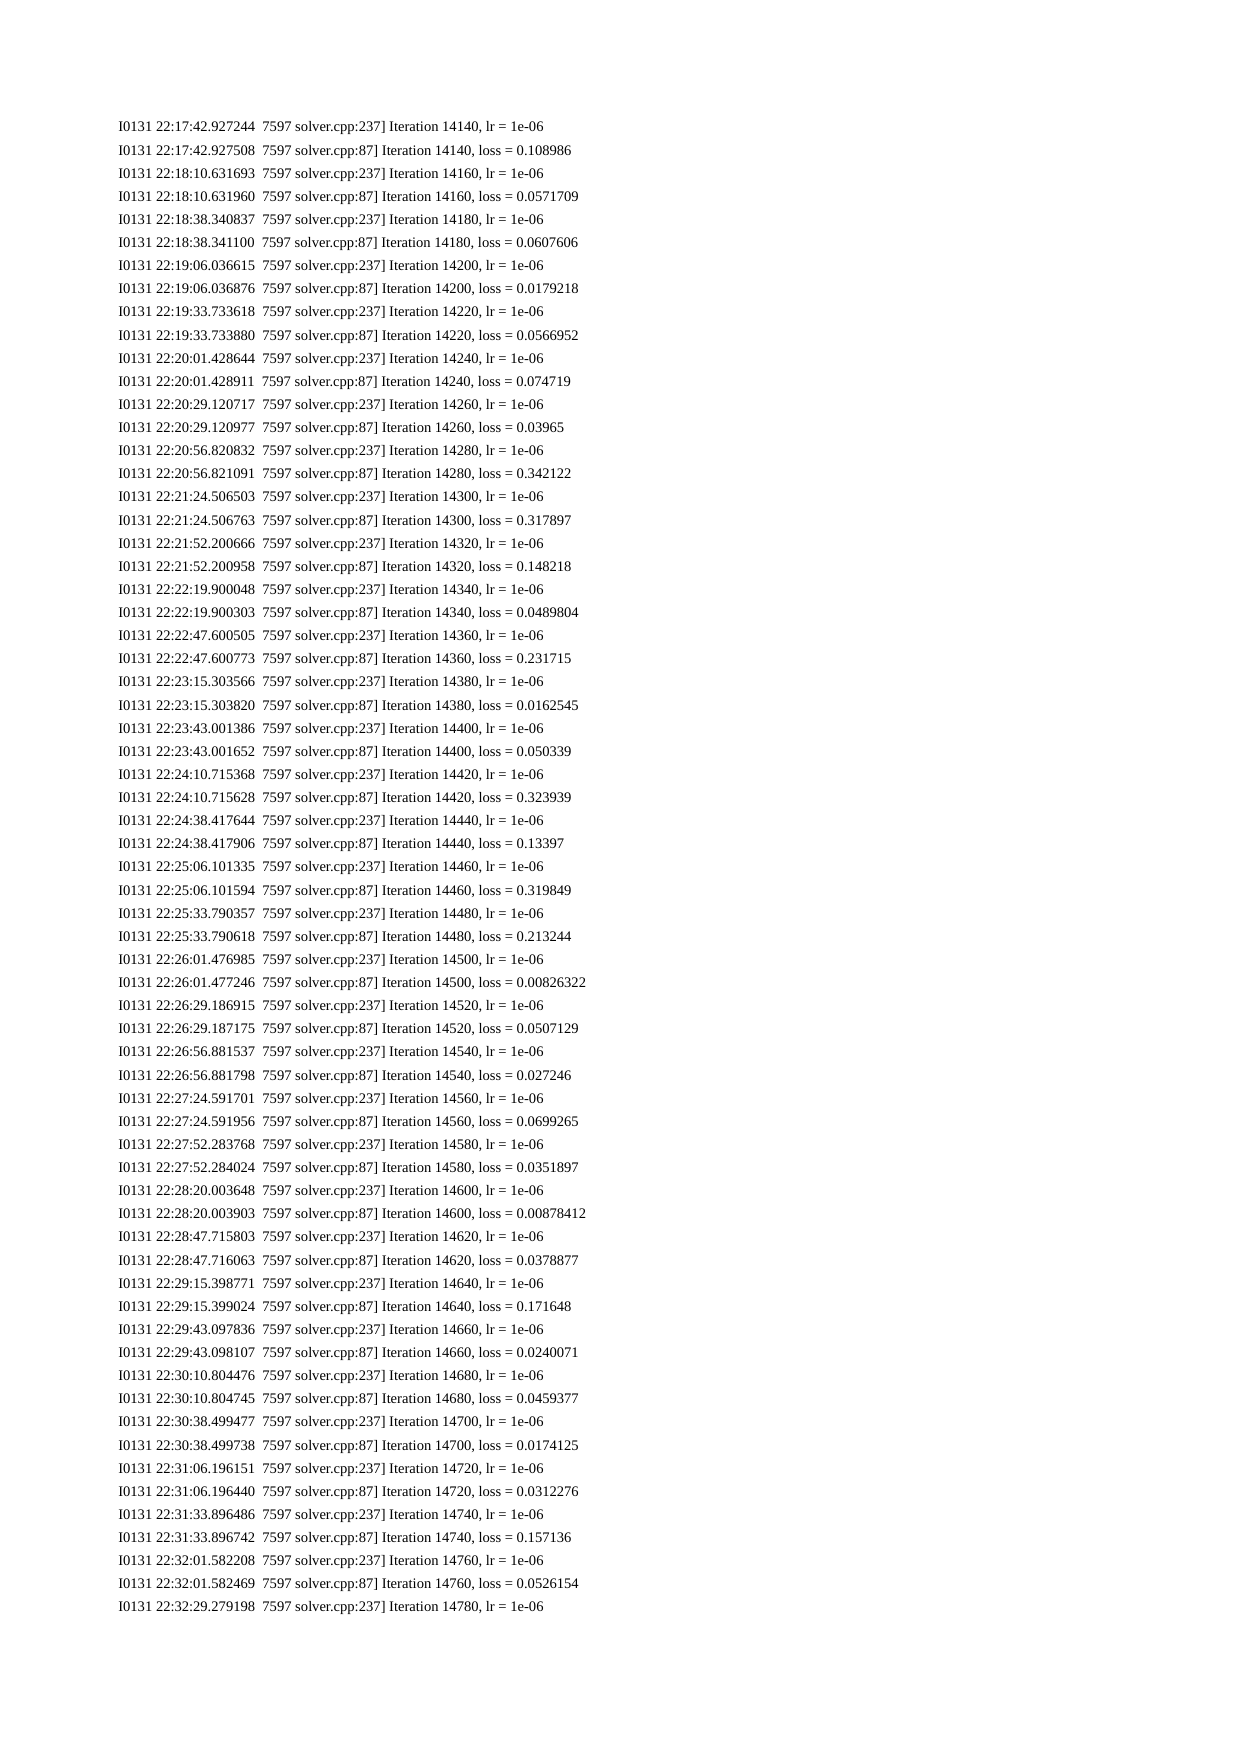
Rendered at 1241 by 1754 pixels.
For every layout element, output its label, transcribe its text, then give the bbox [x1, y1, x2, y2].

text I0131 22:22:19.900048 7597 solver.cpp:237] Iteration 14340, lr = 1e-06 [118, 581, 1122, 597]
text I0131 22:31:33.896486 7597 solver.cpp:237] Iteration 14740, lr = 1e-06 [118, 1506, 1122, 1522]
text I0131 22:29:43.098107 7597 solver.cpp:87] Iteration 14660, loss = 0.0240071 [118, 1344, 1122, 1361]
text I0131 22:27:24.591701 7597 solver.cpp:237] Iteration 14560, lr = 1e-06 [118, 1089, 1122, 1106]
text I0131 22:28:47.716063 7597 solver.cpp:87] Iteration 14620, loss = 0.0378877 [118, 1251, 1122, 1268]
text I0131 22:20:29.120717 7597 solver.cpp:237] Iteration 14260, lr = 1e-06 [118, 396, 1122, 412]
text I0131 22:32:01.582208 7597 solver.cpp:237] Iteration 14760, lr = 1e-06 [118, 1552, 1122, 1569]
text I0131 22:32:29.279198 7597 solver.cpp:237] Iteration 14780, lr = 1e-06 [118, 1598, 1122, 1615]
text I0131 22:25:06.101335 7597 solver.cpp:237] Iteration 14460, lr = 1e-06 [118, 858, 1122, 875]
text I0131 22:30:10.804476 7597 solver.cpp:237] Iteration 14680, lr = 1e-06 [118, 1367, 1122, 1384]
text I0131 22:26:01.477246 7597 solver.cpp:87] Iteration 14500, loss = 0.00826322 [118, 974, 1122, 991]
text I0131 22:28:47.715803 7597 solver.cpp:237] Iteration 14620, lr = 1e-06 [118, 1228, 1122, 1245]
text I0131 22:31:06.196151 7597 solver.cpp:237] Iteration 14720, lr = 1e-06 [118, 1459, 1122, 1476]
text I0131 22:23:15.303820 7597 solver.cpp:87] Iteration 14380, loss = 0.0162545 [118, 696, 1122, 713]
text I0131 22:22:19.900303 7597 solver.cpp:87] Iteration 14340, loss = 0.0489804 [118, 604, 1122, 621]
text I0131 22:26:29.186915 7597 solver.cpp:237] Iteration 14520, lr = 1e-06 [118, 997, 1122, 1014]
text I0131 22:25:33.790357 7597 solver.cpp:237] Iteration 14480, lr = 1e-06 [118, 904, 1122, 921]
text I0131 22:25:06.101594 7597 solver.cpp:87] Iteration 14460, loss = 0.319849 [118, 881, 1122, 898]
text I0131 22:17:42.927244 7597 solver.cpp:237] Iteration 14140, lr = 1e-06 [118, 118, 1122, 135]
text I0131 22:19:06.036615 7597 solver.cpp:237] Iteration 14200, lr = 1e-06 [118, 257, 1122, 274]
text I0131 22:20:56.820832 7597 solver.cpp:237] Iteration 14280, lr = 1e-06 [118, 442, 1122, 459]
text I0131 22:22:47.600505 7597 solver.cpp:237] Iteration 14360, lr = 1e-06 [118, 627, 1122, 644]
text I0131 22:18:10.631693 7597 solver.cpp:237] Iteration 14160, lr = 1e-06 [118, 164, 1122, 181]
text I0131 22:22:47.600773 7597 solver.cpp:87] Iteration 14360, loss = 0.231715 [118, 650, 1122, 667]
text I0131 22:28:20.003903 7597 solver.cpp:87] Iteration 14600, loss = 0.00878412 [118, 1205, 1122, 1222]
text I0131 22:29:15.399024 7597 solver.cpp:87] Iteration 14640, loss = 0.171648 [118, 1297, 1122, 1314]
text I0131 22:19:33.733880 7597 solver.cpp:87] Iteration 14220, loss = 0.0566952 [118, 326, 1122, 343]
text I0131 22:24:10.715368 7597 solver.cpp:237] Iteration 14420, lr = 1e-06 [118, 766, 1122, 782]
text I0131 22:20:56.821091 7597 solver.cpp:87] Iteration 14280, loss = 0.342122 [118, 465, 1122, 482]
text I0131 22:28:20.003648 7597 solver.cpp:237] Iteration 14600, lr = 1e-06 [118, 1182, 1122, 1199]
text I0131 22:18:38.341100 7597 solver.cpp:87] Iteration 14180, loss = 0.0607606 [118, 234, 1122, 251]
text I0131 22:29:15.398771 7597 solver.cpp:237] Iteration 14640, lr = 1e-06 [118, 1274, 1122, 1291]
text I0131 22:19:33.733618 7597 solver.cpp:237] Iteration 14220, lr = 1e-06 [118, 303, 1122, 320]
text I0131 22:29:43.097836 7597 solver.cpp:237] Iteration 14660, lr = 1e-06 [118, 1321, 1122, 1337]
text I0131 22:24:38.417906 7597 solver.cpp:87] Iteration 14440, loss = 0.13397 [118, 835, 1122, 852]
text I0131 22:25:33.790618 7597 solver.cpp:87] Iteration 14480, loss = 0.213244 [118, 927, 1122, 944]
text I0131 22:27:52.283768 7597 solver.cpp:237] Iteration 14580, lr = 1e-06 [118, 1136, 1122, 1152]
text I0131 22:30:10.804745 7597 solver.cpp:87] Iteration 14680, loss = 0.0459377 [118, 1390, 1122, 1407]
text I0131 22:18:38.340837 7597 solver.cpp:237] Iteration 14180, lr = 1e-06 [118, 211, 1122, 227]
text I0131 22:26:56.881537 7597 solver.cpp:237] Iteration 14540, lr = 1e-06 [118, 1043, 1122, 1060]
text I0131 22:27:24.591956 7597 solver.cpp:87] Iteration 14560, loss = 0.0699265 [118, 1112, 1122, 1129]
text I0131 22:23:15.303566 7597 solver.cpp:237] Iteration 14380, lr = 1e-06 [118, 673, 1122, 690]
text I0131 22:21:52.200958 7597 solver.cpp:87] Iteration 14320, loss = 0.148218 [118, 557, 1122, 574]
text I0131 22:30:38.499738 7597 solver.cpp:87] Iteration 14700, loss = 0.0174125 [118, 1436, 1122, 1453]
text I0131 22:23:43.001386 7597 solver.cpp:237] Iteration 14400, lr = 1e-06 [118, 719, 1122, 736]
text I0131 22:26:56.881798 7597 solver.cpp:87] Iteration 14540, loss = 0.027246 [118, 1066, 1122, 1083]
text I0131 22:21:52.200666 7597 solver.cpp:237] Iteration 14320, lr = 1e-06 [118, 534, 1122, 551]
text I0131 22:20:01.428911 7597 solver.cpp:87] Iteration 14240, loss = 0.074719 [118, 372, 1122, 389]
text I0131 22:20:29.120977 7597 solver.cpp:87] Iteration 14260, loss = 0.03965 [118, 419, 1122, 436]
text I0131 22:31:06.196440 7597 solver.cpp:87] Iteration 14720, loss = 0.0312276 [118, 1482, 1122, 1499]
text I0131 22:30:38.499477 7597 solver.cpp:237] Iteration 14700, lr = 1e-06 [118, 1413, 1122, 1430]
text I0131 22:26:01.476985 7597 solver.cpp:237] Iteration 14500, lr = 1e-06 [118, 951, 1122, 967]
text I0131 22:17:42.927508 7597 solver.cpp:87] Iteration 14140, loss = 0.108986 [118, 141, 1122, 158]
text I0131 22:19:06.036876 7597 solver.cpp:87] Iteration 14200, loss = 0.0179218 [118, 280, 1122, 297]
text I0131 22:26:29.187175 7597 solver.cpp:87] Iteration 14520, loss = 0.0507129 [118, 1020, 1122, 1037]
text I0131 22:21:24.506503 7597 solver.cpp:237] Iteration 14300, lr = 1e-06 [118, 488, 1122, 505]
text I0131 22:18:10.631960 7597 solver.cpp:87] Iteration 14160, loss = 0.0571709 [118, 187, 1122, 204]
text I0131 22:24:38.417644 7597 solver.cpp:237] Iteration 14440, lr = 1e-06 [118, 812, 1122, 829]
text I0131 22:24:10.715628 7597 solver.cpp:87] Iteration 14420, loss = 0.323939 [118, 789, 1122, 806]
text I0131 22:31:33.896742 7597 solver.cpp:87] Iteration 14740, loss = 0.157136 [118, 1529, 1122, 1546]
text I0131 22:23:43.001652 7597 solver.cpp:87] Iteration 14400, loss = 0.050339 [118, 742, 1122, 759]
text I0131 22:27:52.284024 7597 solver.cpp:87] Iteration 14580, loss = 0.0351897 [118, 1159, 1122, 1176]
text I0131 22:32:01.582469 7597 solver.cpp:87] Iteration 14760, loss = 0.0526154 [118, 1575, 1122, 1592]
text I0131 22:21:24.506763 7597 solver.cpp:87] Iteration 14300, loss = 0.317897 [118, 511, 1122, 528]
text I0131 22:20:01.428644 7597 solver.cpp:237] Iteration 14240, lr = 1e-06 [118, 349, 1122, 366]
